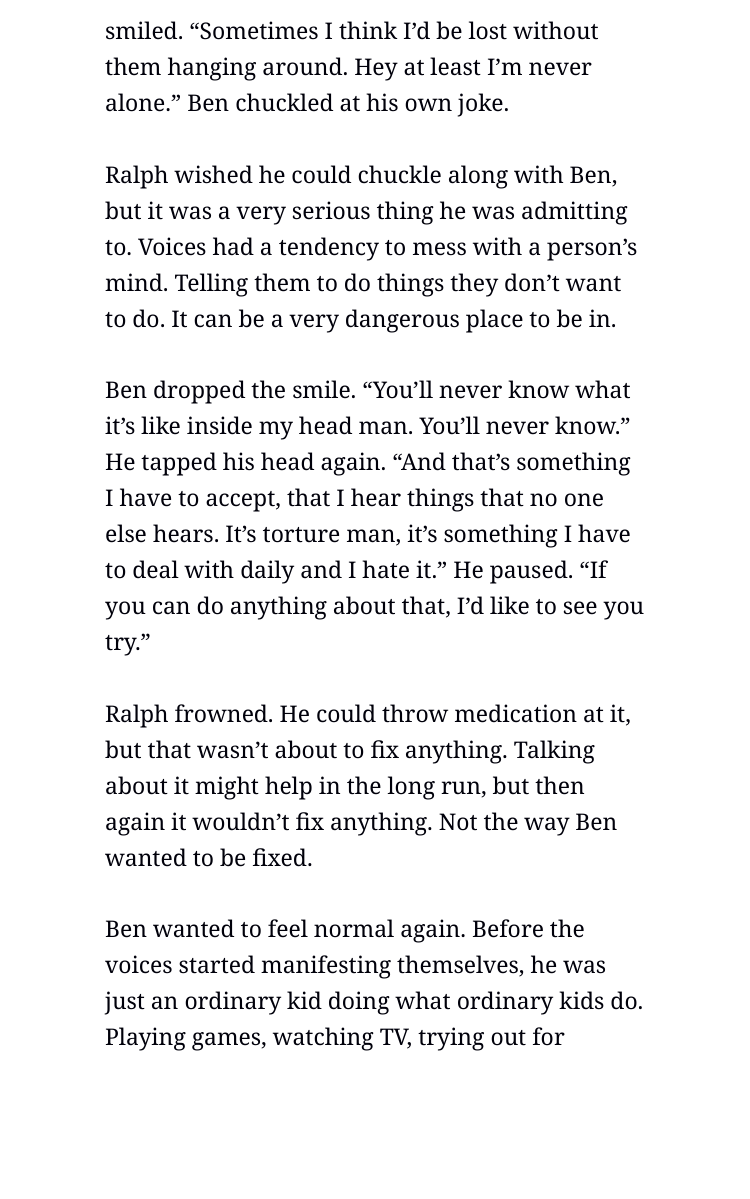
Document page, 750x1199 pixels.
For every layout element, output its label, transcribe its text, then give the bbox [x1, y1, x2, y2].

text Ralph wished he could chuckle along with Ben, but it was a very serious thing he was admitting to. Voices had a tendency to mess with a person’s mind. Telling them to do things they don’t want to do. It can be a very dangerous place to be in. [105, 159, 645, 334]
text smiled. “Sometimes I think I’d be lost without them hanging around. Hey at least I’m never alone.” Ben chuckled at his own joke. [105, 15, 645, 118]
text Ben dropped the smile. “You’ll never know what it’s like inside my head man. You’ll never know.” He tapped his head again. “And that’s something I have to accept, that I hear things that no one else hears. It’s torture man, it’s something I have to deal with daily and I hate it.” He paused. “If you can do anything about that, I’d like to see you try.” [105, 374, 645, 657]
text Ben wanted to feel normal again. Before the voices started manifesting themselves, he was just an ordinary kid doing what ordinary kids do. Playing games, watching TV, trying out for [105, 913, 645, 1052]
text Ralph frowned. He could throw medication at it, but that wasn’t about to fix anything. Talking about it might help in the long run, but then again it wouldn’t fix anything. Not the way Ben wanted to be fixed. [105, 698, 645, 873]
